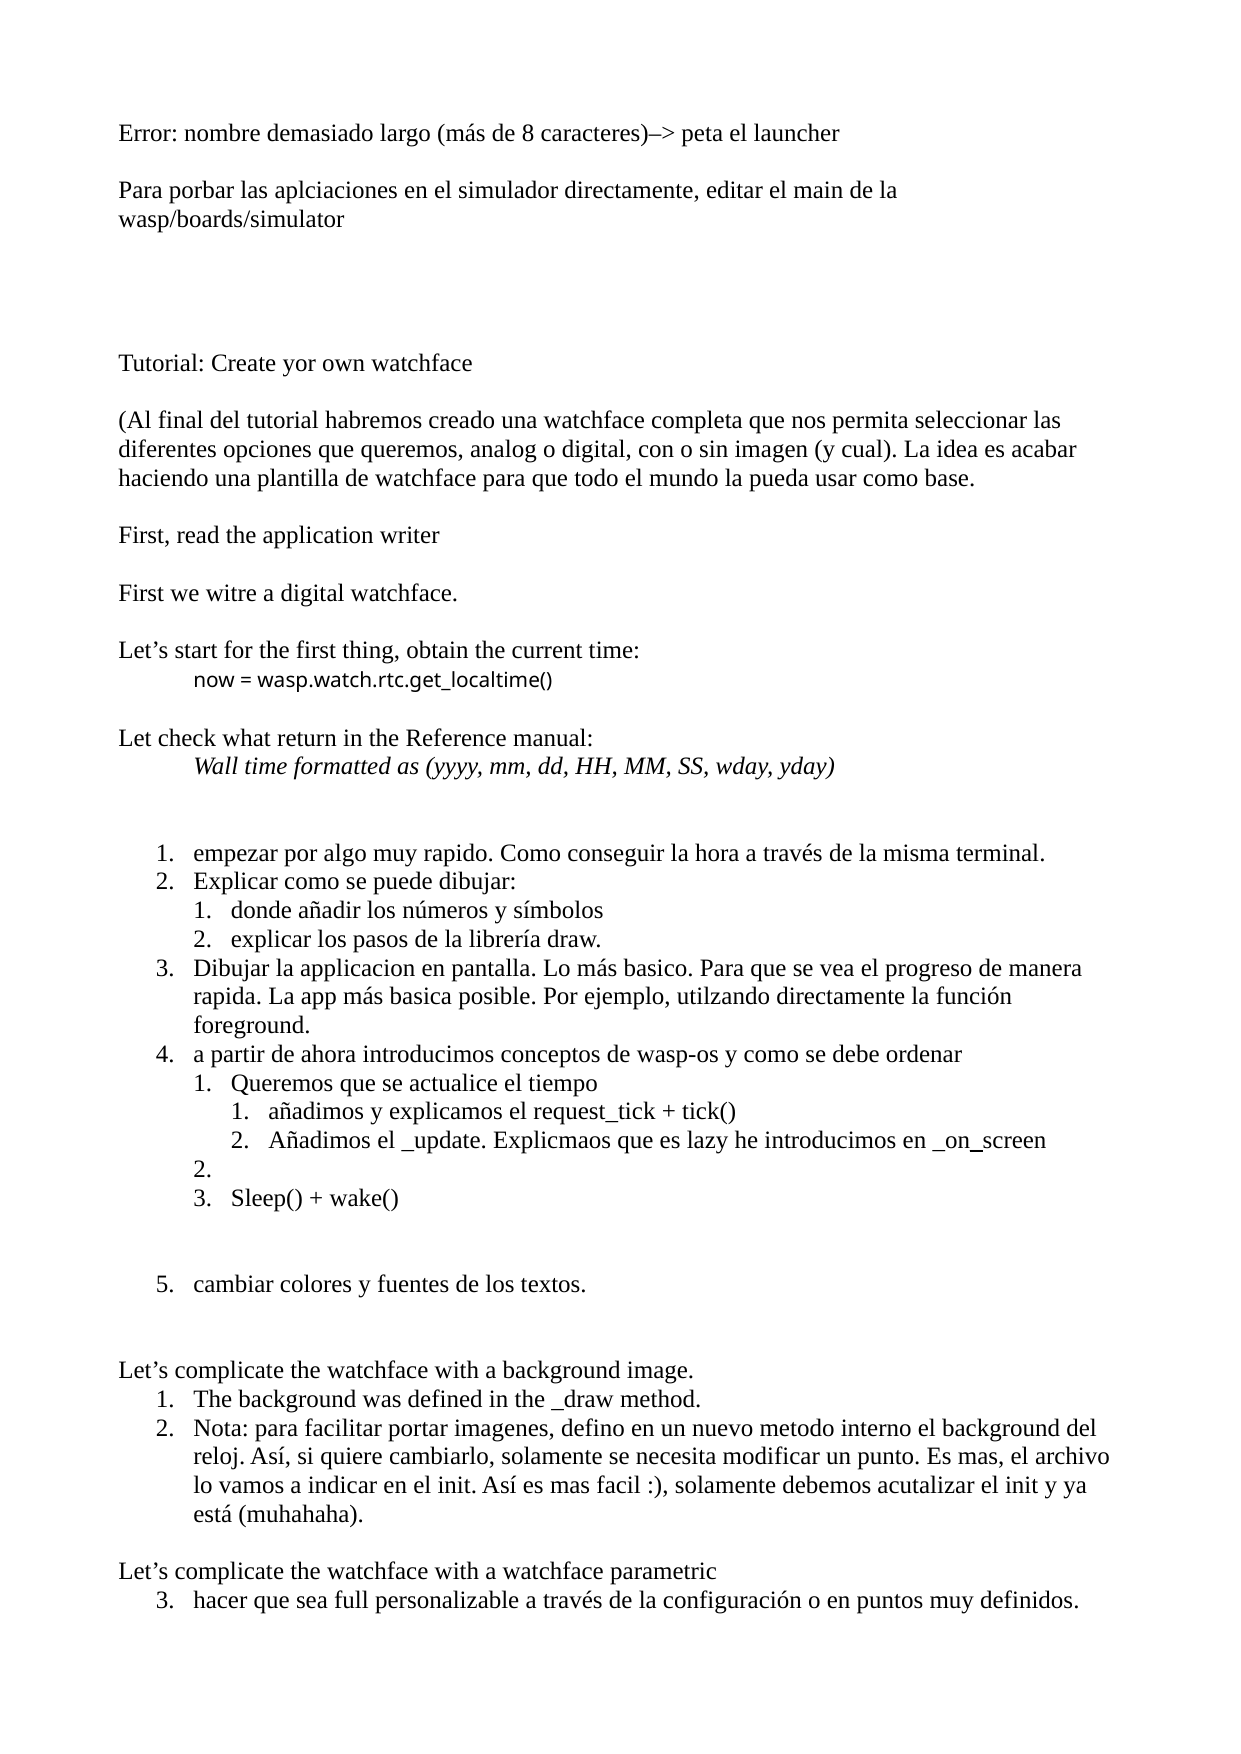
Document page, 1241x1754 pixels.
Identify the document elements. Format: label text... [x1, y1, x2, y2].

list cambiar colores y fuentes de los textos. [156, 1269, 1122, 1298]
list Sleep() + wake() [193, 1183, 1122, 1211]
text Let’s complicate the watchface with a watchface parametric [118, 1556, 1122, 1585]
list Dibujar la applicacion en pantalla. Lo más basico. Para que se vea el progreso de manera rapida. La app más basica posible. Por ejemplo, utilzando directamente la función foreground. [156, 953, 1122, 1039]
list Queremos que se actualice el tiempo [193, 1068, 1122, 1096]
list empezar por algo muy rapido. Como conseguir la hora a través de la misma terminal. [156, 838, 1122, 866]
text now = wasp.watch.rtc.get_localtime() [118, 664, 1122, 694]
text Error: nombre demasiado largo (más de 8 caracteres)–> peta el launcher [118, 118, 1122, 147]
list explicar los pasos de la librería draw. [193, 924, 1122, 953]
text Wall time formatted as (yyyy, mm, dd, HH, MM, SS, wday, yday) [118, 751, 1122, 780]
text Para porbar las aplciaciones en el simulador directamente, editar el main de la wasp/boards/simulator [118, 176, 1122, 233]
text Tutorial: Create yor own watchface [118, 348, 1122, 377]
list hacer que sea full personalizable a través de la configuración o en puntos muy definidos. [156, 1585, 1122, 1614]
text Let check what return in the Reference manual: [118, 723, 1122, 751]
list Nota: para facilitar portar imagenes, defino en un nuevo metodo interno el background del reloj. Así, si quiere cambiarlo, solamente se necesita modificar un punto. Es mas, el archivo lo vamos a indicar en el init. Así es mas facil :), solamente debemos acutalizar el init y ya está (muhahaha). [156, 1413, 1122, 1528]
text (Al final del tutorial habremos creado una watchface completa que nos permita seleccionar las diferentes opciones que queremos, analog o digital, con o sin imagen (y cual). La idea es acabar haciendo una plantilla de watchface para que todo el mundo la pueda usar como base. [118, 406, 1122, 492]
list Añadimos el _update. Explicmaos que es lazy he introducimos en _on_screen [231, 1125, 1122, 1154]
text First, read the application writer [118, 521, 1122, 549]
list añadimos y explicamos el request_tick + tick() [231, 1096, 1122, 1125]
list donde añadir los números y símbolos [193, 895, 1122, 924]
text First we witre a digital watchface. [118, 578, 1122, 607]
text Let’s complicate the watchface with a background image. [118, 1355, 1122, 1384]
list a partir de ahora introducimos conceptos de wasp-os y como se debe ordenar [156, 1039, 1122, 1068]
text Let’s start for the first thing, obtain the current time: [118, 636, 1122, 664]
list The background was defined in the _draw method. [156, 1384, 1122, 1413]
list Explicar como se puede dibujar: [156, 866, 1122, 895]
